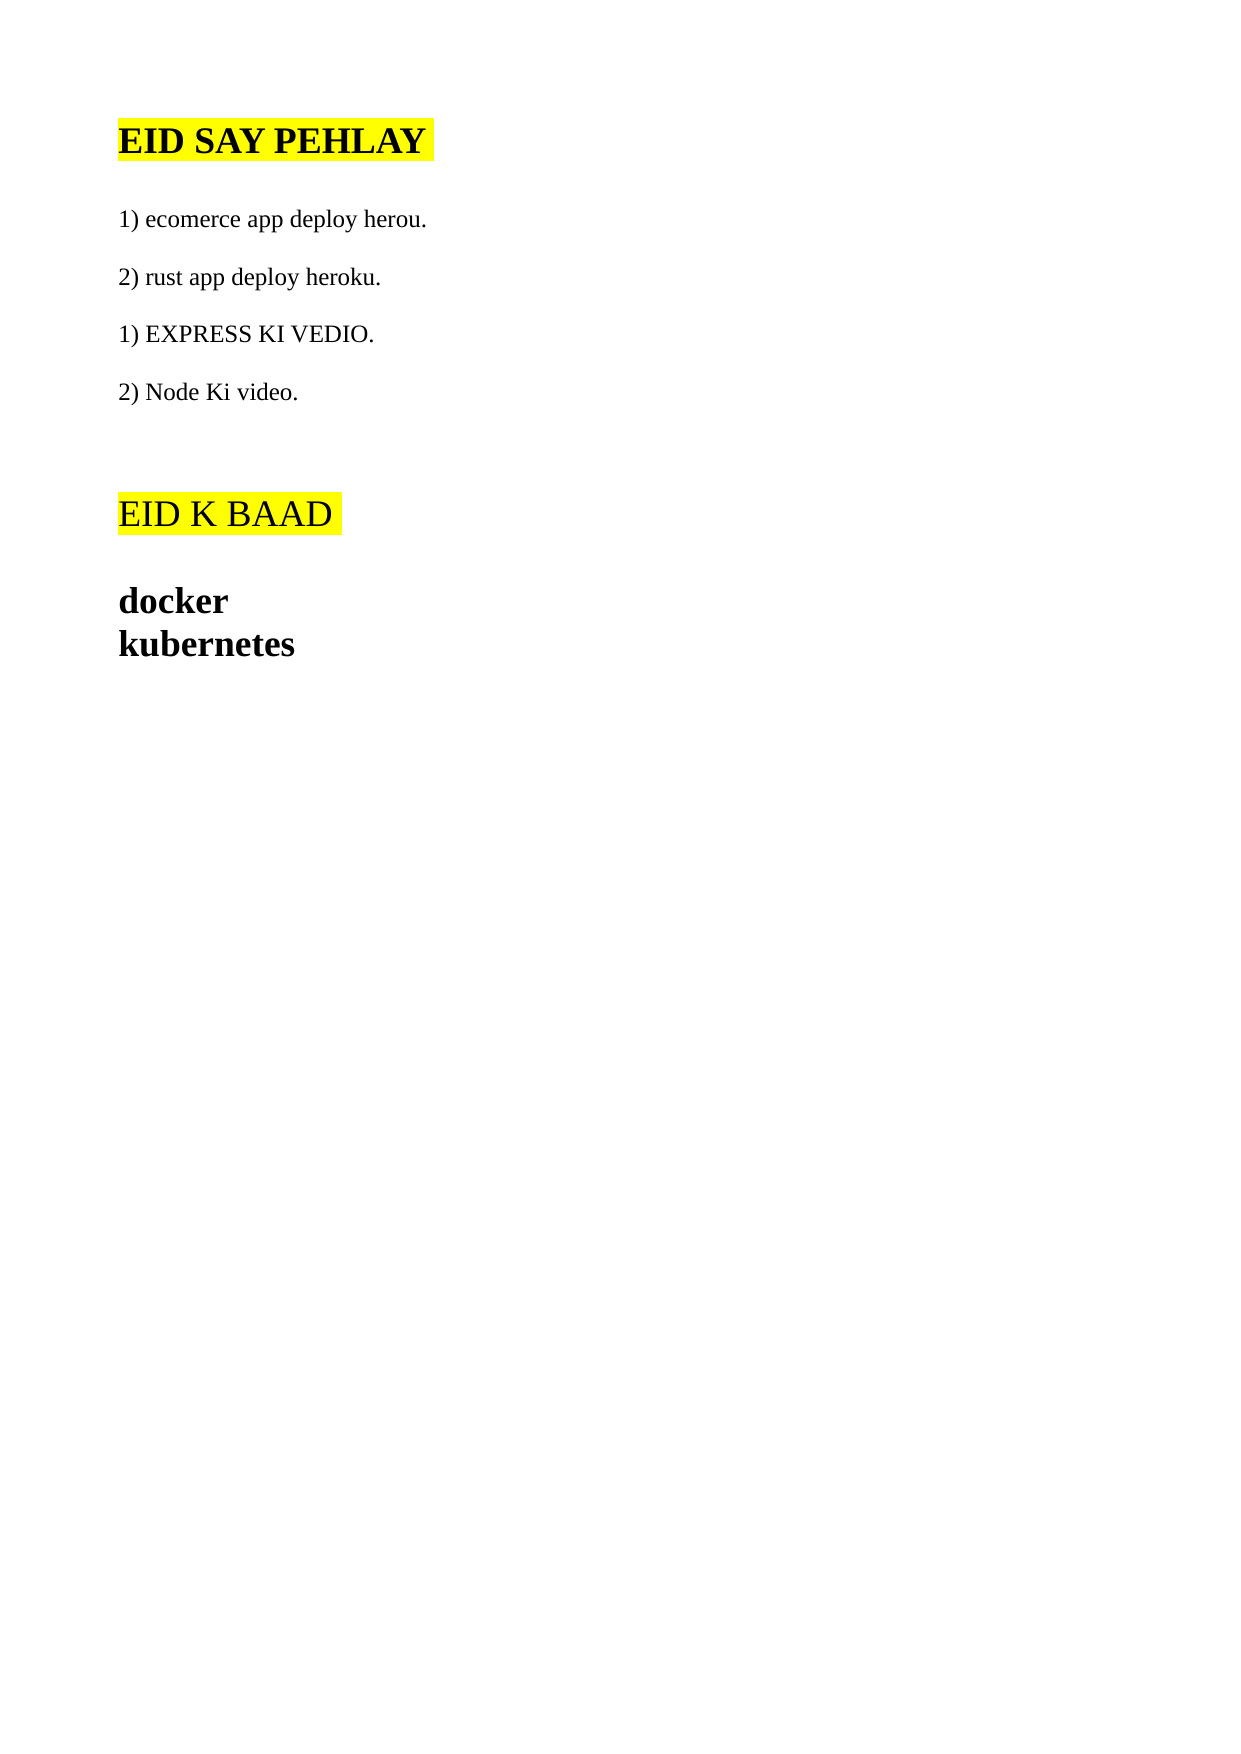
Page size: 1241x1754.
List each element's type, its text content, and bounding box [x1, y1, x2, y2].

text kubernetes [118, 621, 1122, 664]
text 2) rust app deploy heroku. [118, 262, 1122, 291]
text docker [118, 578, 1122, 621]
text EID SAY PEHLAY [118, 118, 1122, 161]
text 1) EXPRESS KI VEDIO. [118, 319, 1122, 348]
text 2) Node Ki video. [118, 377, 1122, 406]
text EID K BAAD [118, 492, 1122, 535]
text 1) ecomerce app deploy herou. [118, 204, 1122, 233]
